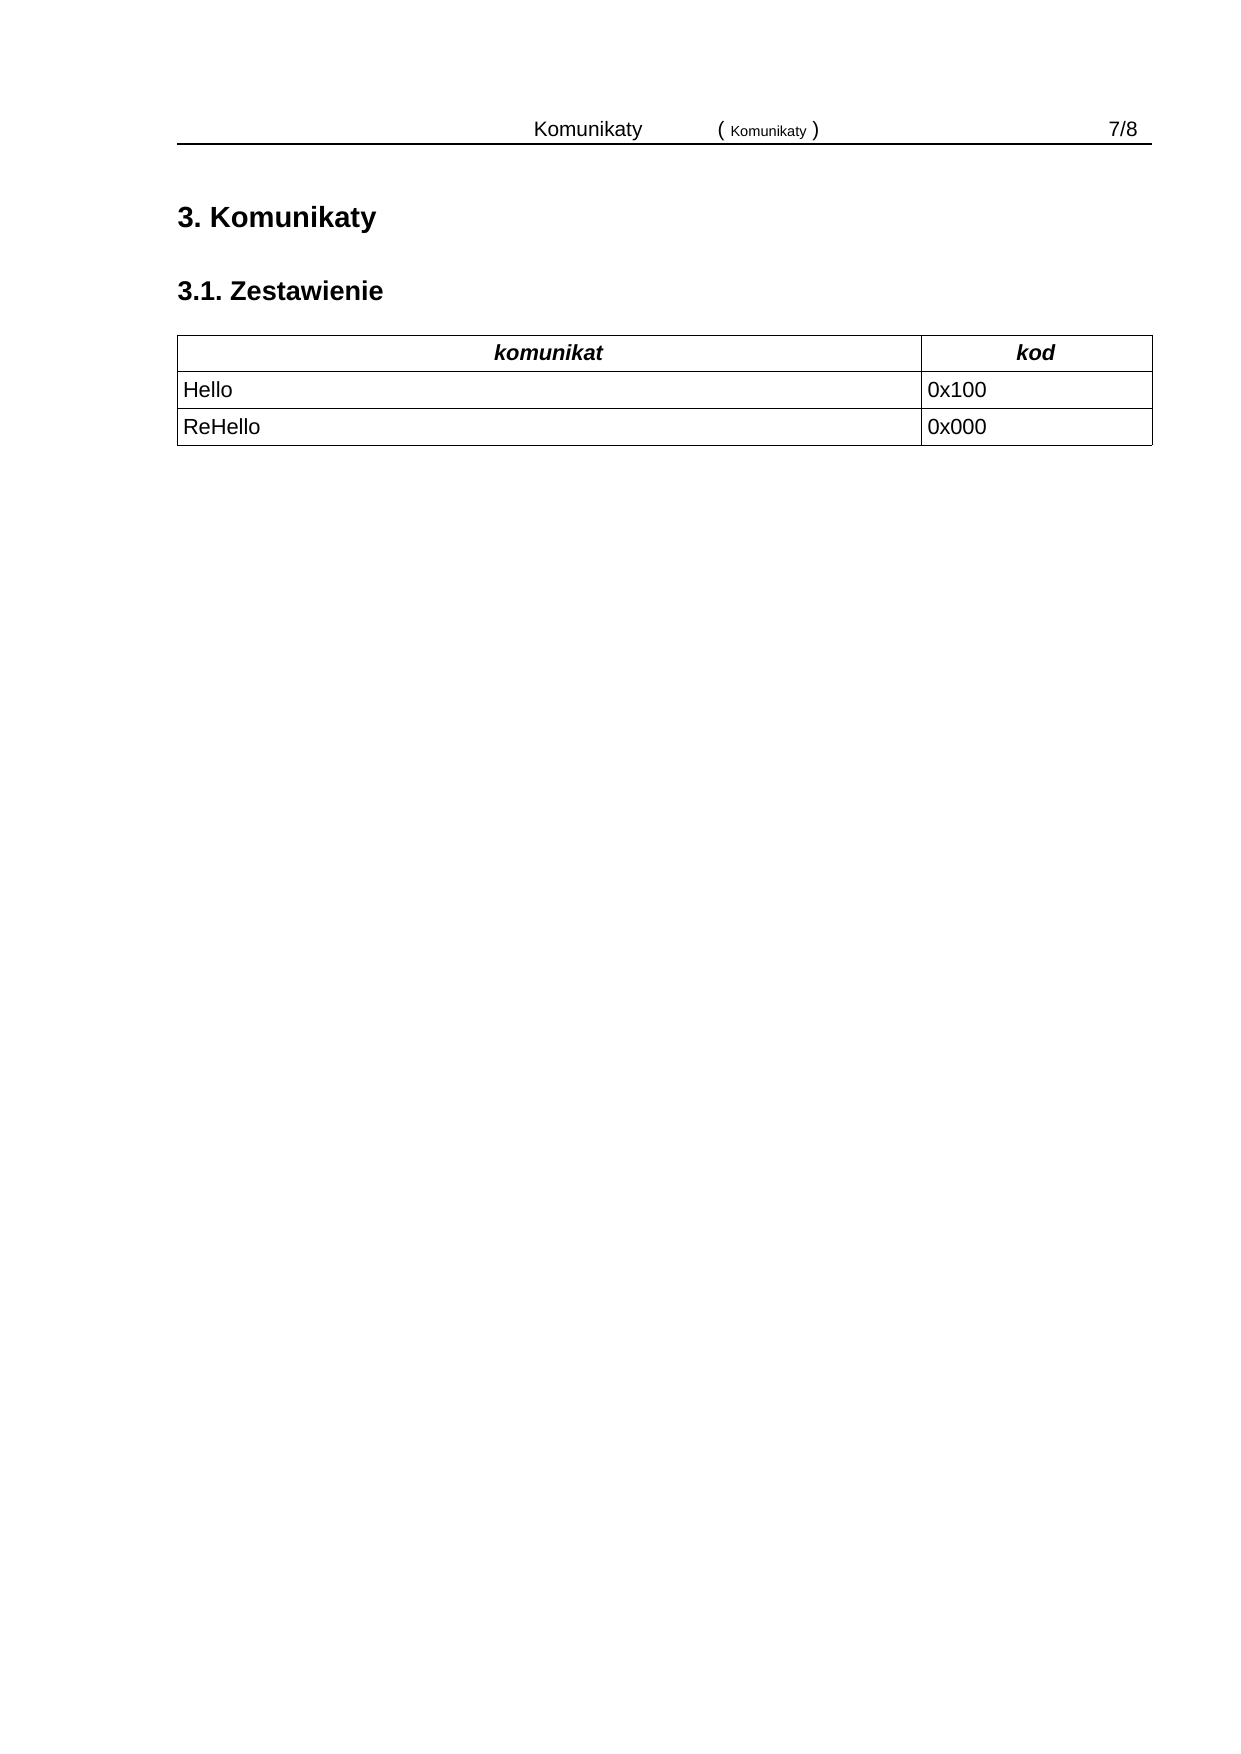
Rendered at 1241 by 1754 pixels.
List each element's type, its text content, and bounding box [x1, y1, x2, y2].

table_cell ReHello [178, 409, 921, 444]
table_header komunikat [178, 336, 921, 371]
subtitle Komunikaty [177, 200, 1152, 233]
table_cell 0x100 [922, 372, 1152, 408]
table_header kod [922, 336, 1152, 371]
table_cell Hello [178, 372, 921, 408]
table_cell 0x000 [922, 409, 1152, 444]
subtitle Zestawienie [177, 275, 1152, 306]
